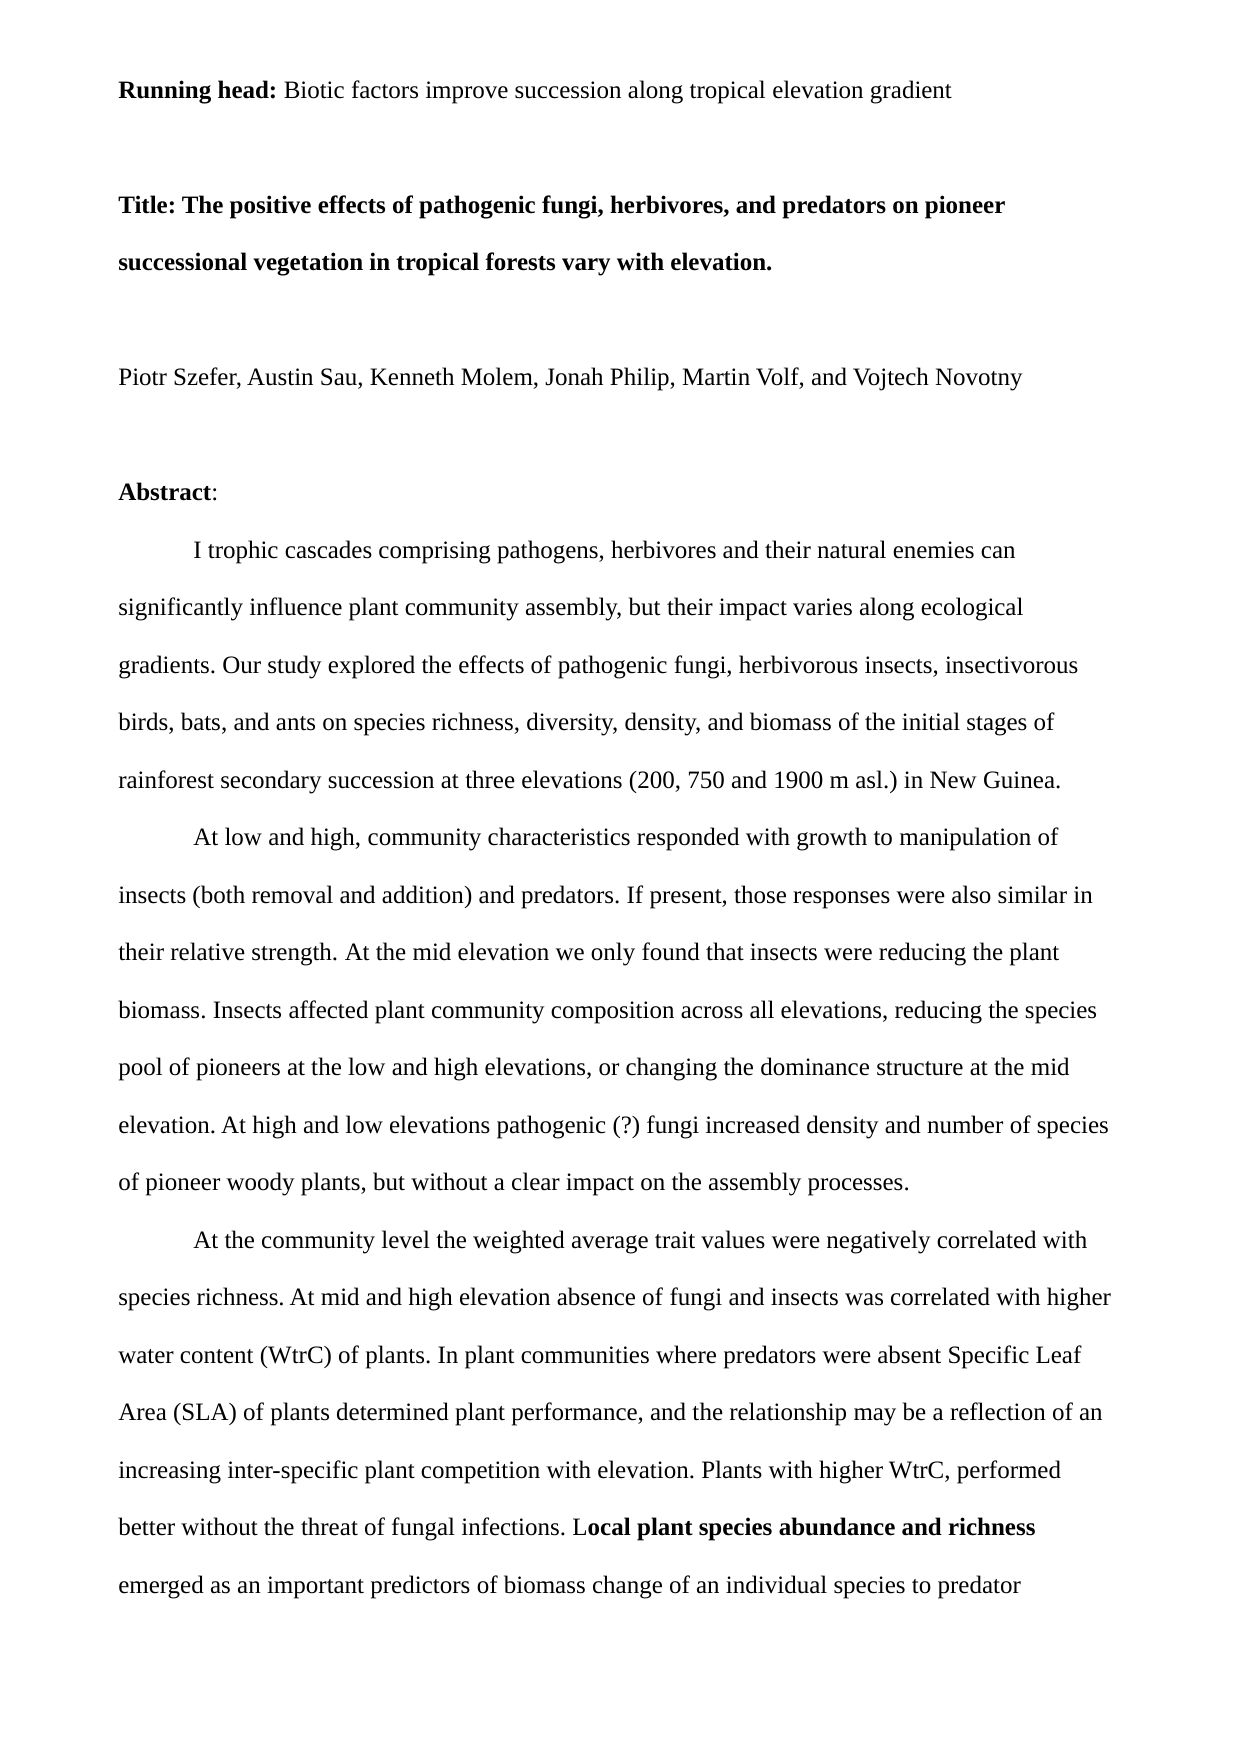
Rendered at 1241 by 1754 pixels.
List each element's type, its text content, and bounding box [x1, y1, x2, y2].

text Title: The positive effects of pathogenic fungi, herbivores, and predators on pioneer successional vegetation in tropical forests vary with elevation. [118, 190, 1122, 276]
text At the community level the weighted average trait values were negatively correlated with species richness. At mid and high elevation absence of fungi and insects was correlated with higher water content (WtrC) of plants. In plant communities where predators were absent Specific Leaf Area (SLA) of plants determined plant performance, and the relationship may be a reflection of an increasing inter-specific plant competition with elevation. Plants with higher WtrC, performed better without the threat of fungal infections. Local plant species abundance and richness emerged as an important predictors of biomass change of an individual species to predator [118, 1225, 1122, 1599]
text I trophic cascades comprising pathogens, herbivores and their natural enemies can significantly influence plant community assembly, but their impact varies along ecological gradients. Our study explored the effects of pathogenic fungi, herbivorous insects, insectivorous birds, bats, and ants on species richness, diversity, density, and biomass of the initial stages of rainforest secondary succession at three elevations (200, 750 and 1900 m asl.) in New Guinea. [118, 535, 1122, 794]
text Running head: Biotic factors improve succession along tropical elevation gradient [118, 75, 1122, 104]
text Piotr Szefer, Austin Sau, Kenneth Molem, Jonah Philip, Martin Volf, and Vojtech Novotny [118, 362, 1122, 391]
text At low and high, community characteristics responded with growth to manipulation of insects (both removal and addition) and predators. If present, those responses were also similar in their relative strength. At the mid elevation we only found that insects were reducing the plant biomass. Insects affected plant community composition across all elevations, reducing the species pool of pioneers at the low and high elevations, or changing the dominance structure at the mid elevation. At high and low elevations pathogenic (?) fungi increased density and number of species of pioneer woody plants, but without a clear impact on the assembly processes. [118, 822, 1122, 1196]
text Abstract: [118, 477, 1122, 506]
